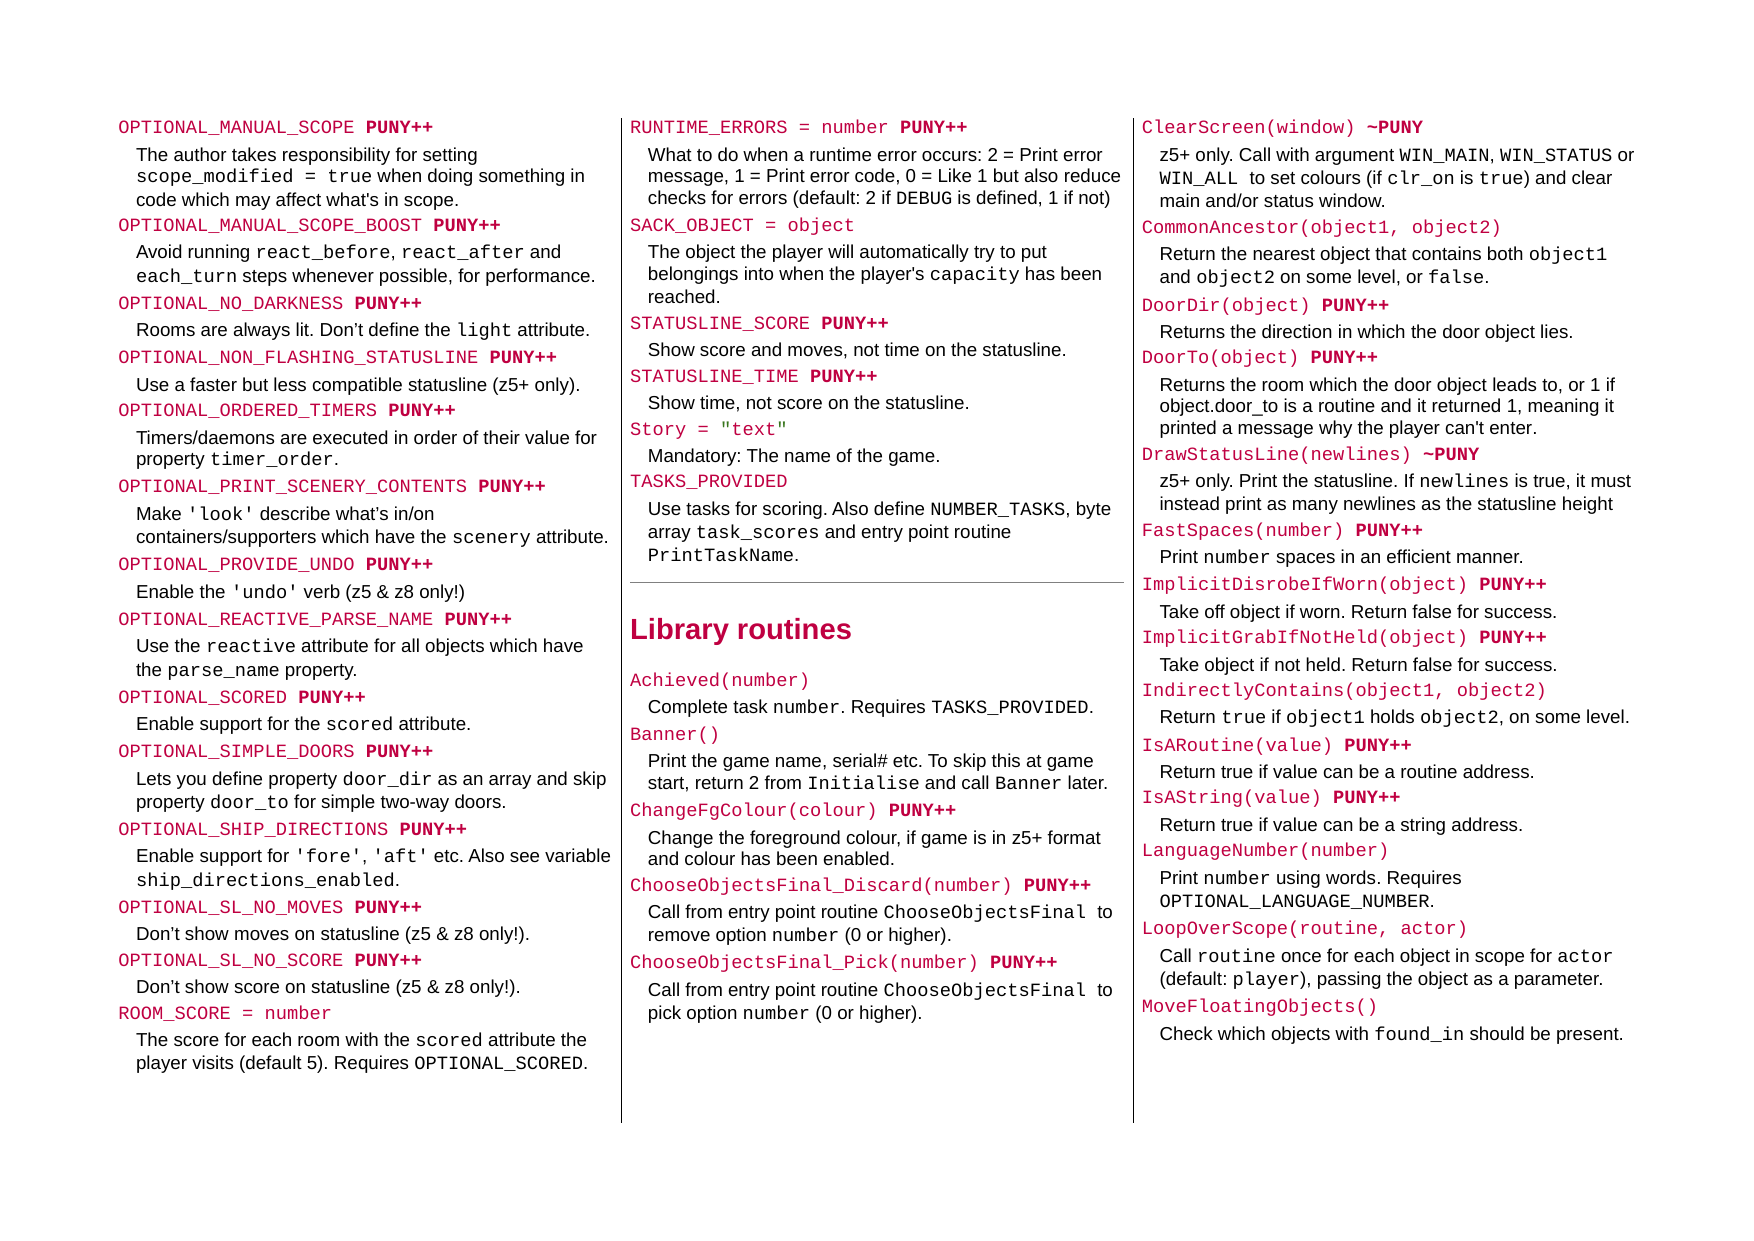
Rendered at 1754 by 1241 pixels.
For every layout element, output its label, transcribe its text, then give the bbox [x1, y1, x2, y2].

subtitle Call from entry point routine ChooseObjectsFinal to remove option number (0 or higher). [648, 901, 1124, 947]
subtitle OPTIONAL_NON_FLASHING_STATUSLINE PUNY++ [118, 348, 612, 369]
subtitle Enable support for the scored attribute. [136, 713, 612, 736]
subtitle IsARoutine(value) PUNY++ [1142, 735, 1636, 757]
subtitle OPTIONAL_PROVIDE_UNDO PUNY++ [118, 555, 612, 576]
subtitle Return true if object1 holds object2, on some level. [1159, 706, 1636, 729]
subtitle ImplicitGrabIfNotHeld(object) PUNY++ [1142, 628, 1636, 649]
subtitle Return the nearest object that contains both object1 and object2 on some level, or false. [1159, 243, 1636, 289]
subtitle ClearScreen(window) ~PUNY [1142, 118, 1636, 139]
subtitle Mandatory: The name of the game. [648, 445, 1124, 466]
subtitle STATUSLINE_TIME PUNY++ [630, 366, 1124, 388]
subtitle Show time, not score on the statusline. [648, 392, 1124, 413]
subtitle OPTIONAL_MANUAL_SCOPE PUNY++ [118, 118, 612, 139]
subtitle ROOM_SCORE = number [118, 1003, 612, 1025]
subtitle Don’t show moves on statusline (z5 & z8 only!). [136, 923, 612, 945]
subtitle OPTIONAL_SL_NO_SCORE PUNY++ [118, 951, 612, 972]
subtitle OPTIONAL_SHIP_DIRECTIONS PUNY++ [118, 820, 612, 841]
subtitle Returns the room which the door object leads to, or 1 if object.door_to is a routine and it returned 1, meaning it printed a message why the player can't enter. [1159, 374, 1636, 438]
subtitle The author takes responsibility for setting scope_modified = true when doing something in code which may affect what's in scope. [136, 143, 612, 210]
subtitle Avoid running react_before, react_after and each_turn steps whenever possible, for performance. [136, 241, 612, 288]
subtitle Print number using words. Requires OPTIONAL_LANGUAGE_NUMBER. [1159, 867, 1636, 913]
subtitle Return true if value can be a routine address. [1159, 761, 1636, 782]
subtitle OPTIONAL_SIMPLE_DOORS PUNY++ [118, 742, 612, 763]
subtitle Use the reactive attribute for all objects which have the parse_name property. [136, 635, 612, 682]
subtitle RUNTIME_ERRORS = number PUNY++ [630, 118, 1124, 139]
subtitle FastSpaces(number) PUNY++ [1142, 520, 1636, 542]
subtitle Timers/daemons are executed in order of their value for property timer_order. [136, 427, 612, 471]
subtitle Enable support for 'fore', 'aft' etc. Also see variable ship_directions_enabled. [136, 845, 612, 892]
subtitle IsAString(value) PUNY++ [1142, 788, 1636, 809]
subtitle DoorDir(object) PUNY++ [1142, 295, 1636, 317]
subtitle ChooseObjectsFinal_Discard(number) PUNY++ [630, 876, 1124, 897]
subtitle Rooms are always lit. Don’t define the light attribute. [136, 319, 612, 342]
subtitle DoorTo(object) PUNY++ [1142, 348, 1636, 369]
subtitle LoopOverScope(routine, actor) [1142, 919, 1636, 940]
subtitle Call routine once for each object in scope for actor (default: player), passing the object as a parameter. [1159, 944, 1636, 991]
subtitle Show score and moves, not time on the statusline. [648, 339, 1124, 361]
subtitle OPTIONAL_NO_DARKNESS PUNY++ [118, 294, 612, 315]
subtitle z5+ only. Print the statusline. If newlines is true, it must instead print as many newlines as the statusline height [1159, 470, 1636, 514]
subtitle Returns the direction in which the door object lies. [1159, 321, 1636, 342]
subtitle Return true if value can be a string address. [1159, 814, 1636, 835]
subtitle OPTIONAL_REACTIVE_PARSE_NAME PUNY++ [118, 610, 612, 631]
subtitle Lets you define property door_dir as an array and skip property door_to for simple two-way doors. [136, 767, 612, 814]
subtitle CommonAncestor(object1, object2) [1142, 217, 1636, 239]
subtitle What to do when a runtime error occurs: 2 = Print error message, 1 = Print error code, 0 = Like 1 but also reduce checks for errors (default: 2 if DEBUG is defined, 1 if not) [648, 143, 1124, 210]
subtitle OPTIONAL_SL_NO_MOVES PUNY++ [118, 898, 612, 919]
subtitle OPTIONAL_PRINT_SCENERY_CONTENTS PUNY++ [118, 477, 612, 498]
subtitle Make 'look' describe what’s in/on containers/supporters which have the scenery attribute. [136, 503, 612, 549]
subtitle LanguageNumber(number) [1142, 841, 1636, 862]
subtitle Take off object if worn. Return false for success. [1159, 600, 1636, 622]
subtitle z5+ only. Call with argument WIN_MAIN, WIN_STATUS or WIN_ALL to set colours (if clr_on is true) and clear main and/or status window. [1159, 143, 1636, 212]
subtitle Print number spaces in an efficient manner. [1159, 546, 1636, 569]
subtitle Change the foreground colour, if game is in z5+ format and colour has been enabled. [648, 826, 1124, 869]
subtitle IndirectlyContains(object1, object2) [1142, 681, 1636, 702]
subtitle Check which objects with found_in should be present. [1159, 1022, 1636, 1046]
subtitle OPTIONAL_ORDERED_TIMERS PUNY++ [118, 401, 612, 422]
subtitle OPTIONAL_MANUAL_SCOPE_BOOST PUNY++ [118, 216, 612, 237]
subtitle Achieved(number) [630, 670, 1124, 692]
subtitle Use a faster but less compatible statusline (z5+ only). [136, 374, 612, 395]
subtitle Story = "text" [630, 419, 1124, 441]
subtitle STATUSLINE_SCORE PUNY++ [630, 313, 1124, 335]
subtitle DrawStatusLine(newlines) ~PUNY [1142, 444, 1636, 466]
subtitle The object the player will automatically try to put belongings into when the player's capacity has been reached. [648, 241, 1124, 308]
subtitle MoveFloatingObjects() [1142, 997, 1636, 1018]
subtitle The score for each room with the scored attribute the player visits (default 5). Requires OPTIONAL_SCORED. [136, 1029, 612, 1075]
subtitle Complete task number. Requires TASKS_PROVIDED. [648, 696, 1124, 719]
subtitle Banner() [630, 725, 1124, 746]
subtitle Enable the 'undo' verb (z5 & z8 only!) [136, 581, 612, 604]
subtitle SACK_OBJECT = object [630, 216, 1124, 237]
subtitle Take object if not held. Return false for success. [1159, 653, 1636, 675]
subtitle Print the game name, serial# etc. To skip this at game start, return 2 from Initialise and call Banner later. [648, 750, 1124, 795]
subtitle ChooseObjectsFinal_Pick(number) PUNY++ [630, 953, 1124, 974]
subtitle Call from entry point routine ChooseObjectsFinal to pick option number (0 or higher). [648, 979, 1124, 1025]
subtitle OPTIONAL_SCORED PUNY++ [118, 687, 612, 709]
subtitle Use tasks for scoring. Also define NUMBER_TASKS, byte array task_scores and entry point routine PrintTaskName. [648, 498, 1124, 567]
subtitle TASKS_PROVIDED [630, 472, 1124, 493]
subtitle ChangeFgColour(colour) PUNY++ [630, 801, 1124, 822]
subtitle ImplicitDisrobeIfWorn(object) PUNY++ [1142, 575, 1636, 596]
subtitle Don’t show score on statusline (z5 & z8 only!). [136, 976, 612, 998]
subtitle Library routines [630, 612, 1124, 645]
